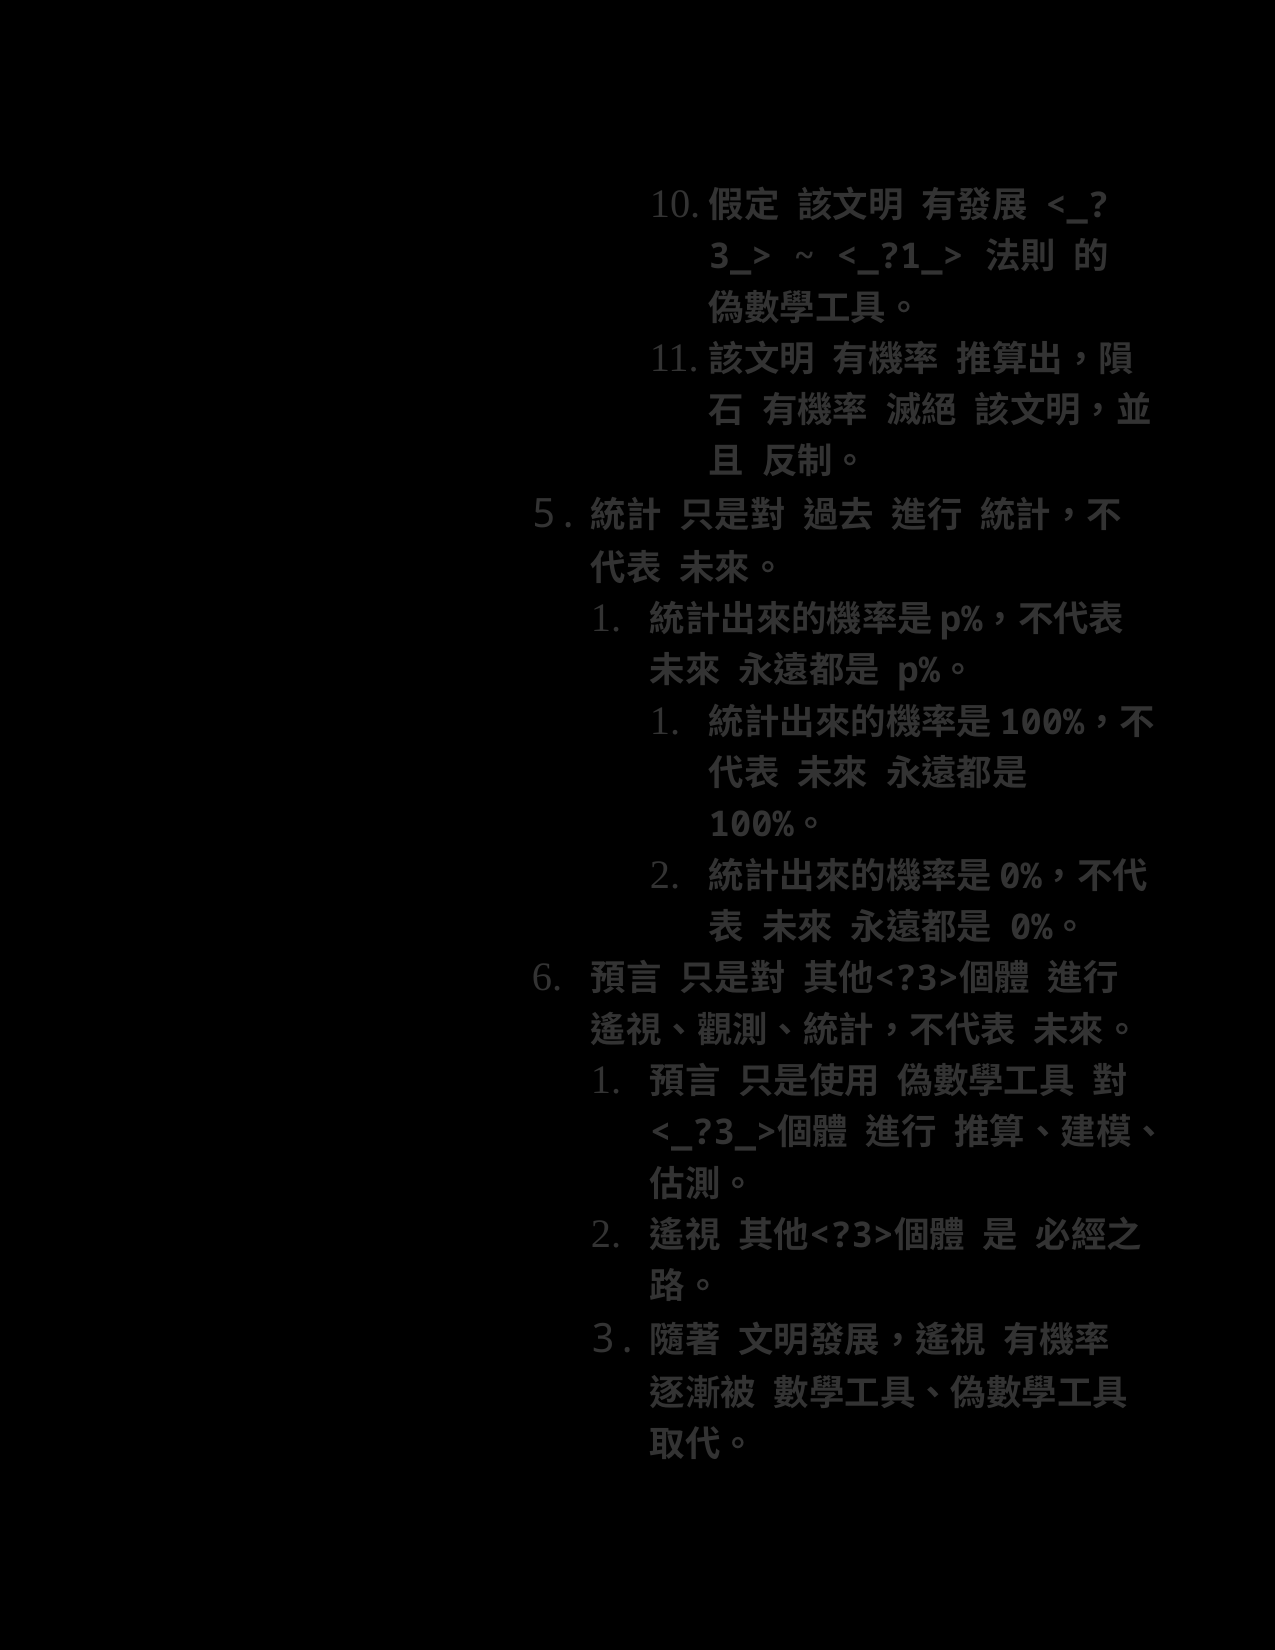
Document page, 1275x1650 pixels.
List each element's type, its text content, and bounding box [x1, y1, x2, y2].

list 統計 只是對 過去 進行 統計，不代表 未來。 [532, 484, 1157, 590]
list 統計出來的機率是p%，不代表 未來 永遠都是 p%。 [591, 590, 1157, 693]
list 遙視 其他<?3>個體 是 必經之路。 [591, 1206, 1157, 1309]
list 該文明 有機率 推算出，隕石 有機率 滅絕 該文明，並且 反制。 [649, 330, 1157, 484]
list 隨著 文明發展，遙視 有機率 逐漸被 數學工具、偽數學工具 取代。 [591, 1309, 1157, 1467]
list 統計出來的機率是0%，不代表 未來 永遠都是 0%。 [649, 847, 1157, 950]
list 預言 只是對 其他<?3>個體 進行 遙視、觀測、統計，不代表 未來。 [532, 950, 1157, 1052]
list 統計出來的機率是100%，不代表 未來 永遠都是 100%。 [649, 693, 1157, 847]
list 假定 該文明 有發展 <_?3_> ~ <_?1_> 法則 的 偽數學工具。 [649, 176, 1157, 330]
list 預言 只是使用 偽數學工具 對 <_?3_>個體 進行 推算、建模、估測。 [591, 1052, 1157, 1206]
